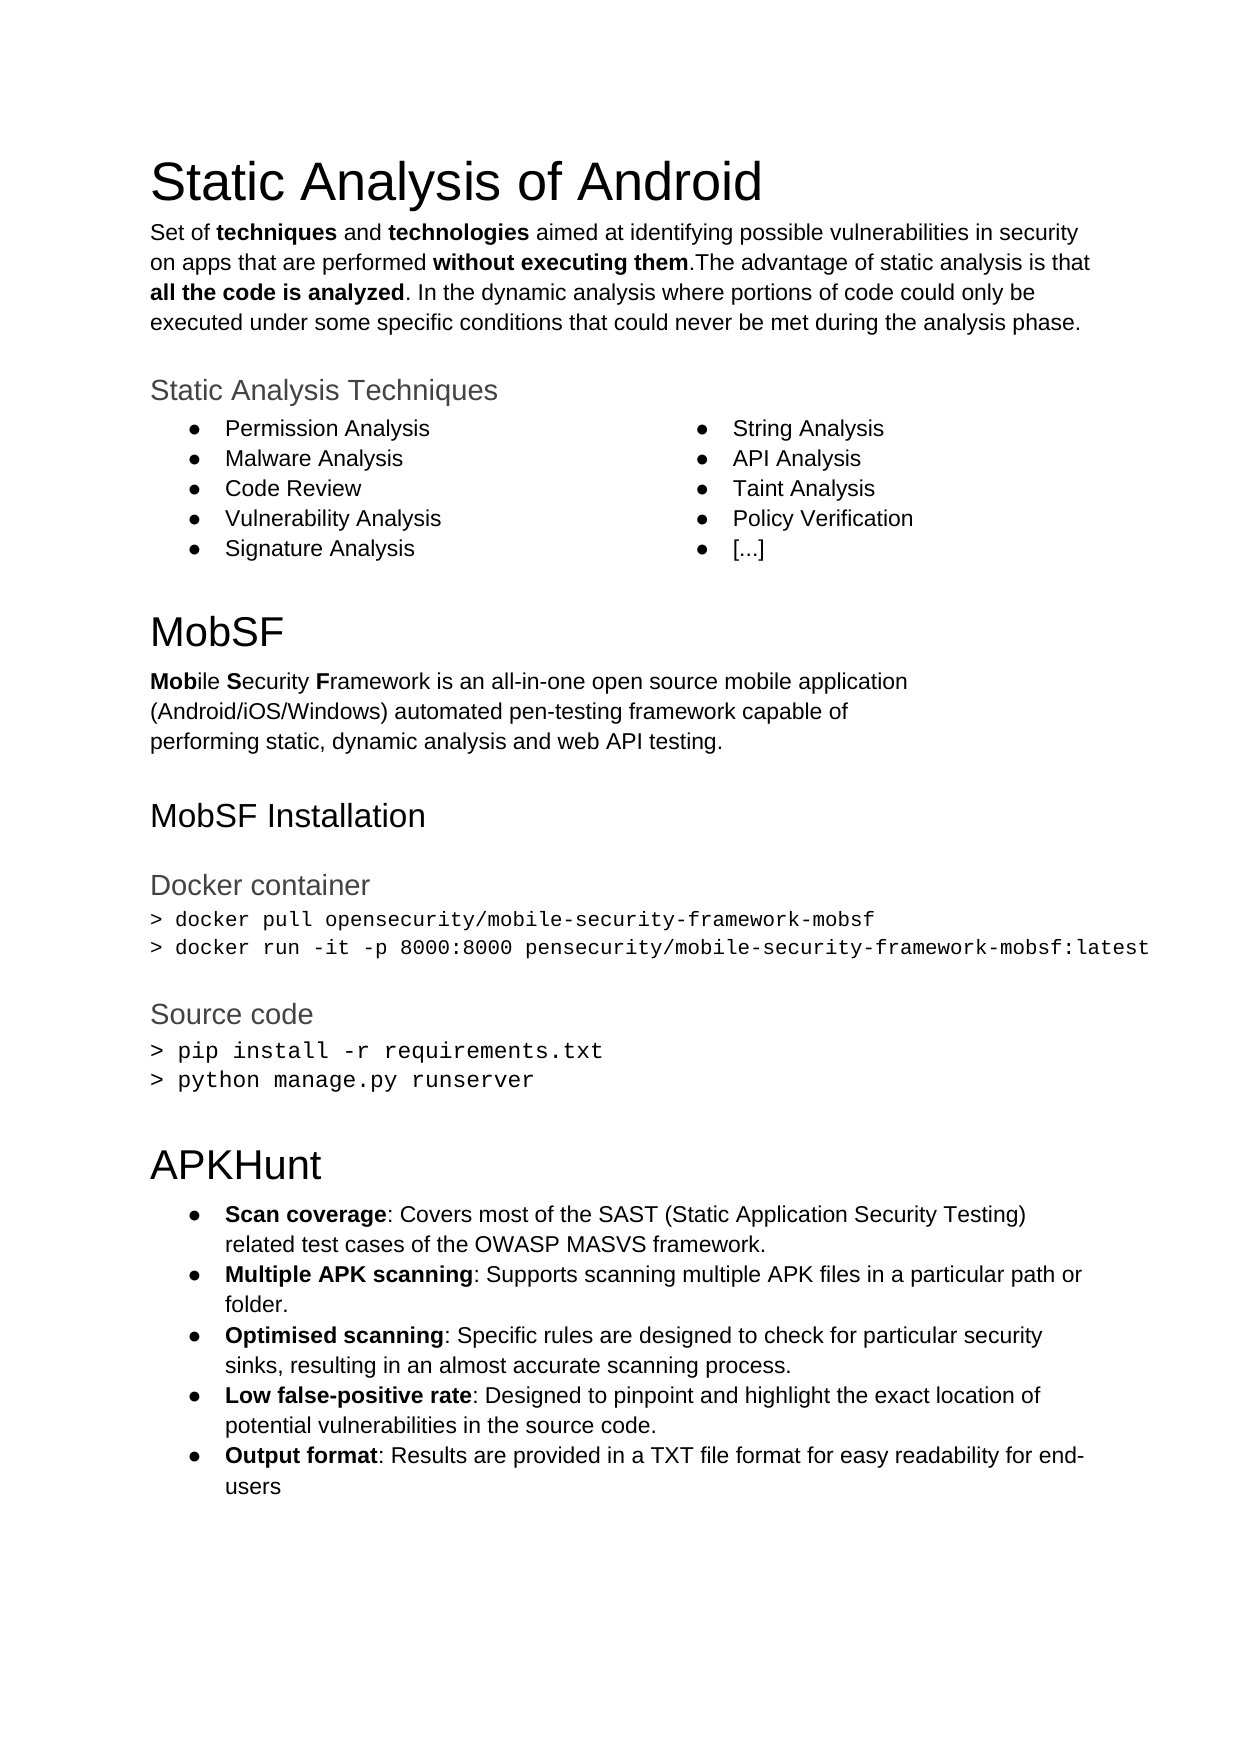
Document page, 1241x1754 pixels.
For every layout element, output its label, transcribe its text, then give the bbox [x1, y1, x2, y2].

list Permission Analysis [187, 414, 583, 441]
list Policy Verification [695, 505, 1090, 532]
list Optimised scanning: Specific rules are designed to check for particular security sinks, resulting in an almost accurate scanning process. [187, 1322, 1090, 1378]
list Output format: Results are provided in a TXT file format for easy readability for end-users [187, 1442, 1090, 1499]
subtitle Source code [150, 997, 1153, 1031]
list Taint Analysis [695, 475, 1090, 501]
list [...] [695, 535, 1090, 562]
text performing static, dynamic analysis and web API testing. [150, 728, 1090, 754]
list String Analysis [695, 414, 1090, 441]
subtitle Docker container [150, 868, 1090, 901]
text (Android/iOS/Windows) automated pen-testing framework capable of [150, 698, 1090, 724]
subtitle MobSF Installation [150, 796, 1090, 834]
list Code Review [187, 475, 583, 501]
list Vulnerability Analysis [187, 505, 583, 532]
text > docker pull opensecurity/mobile-security-framework-mobsf [150, 909, 1153, 933]
title Static Analysis of Android [150, 150, 1090, 212]
text Set of techniques and technologies aimed at identifying possible vulnerabilities in security on apps that are performed without executing them.The advantage of static analysis is that all the code is analyzed. In the dynamic analysis where portions of code could only be executed under some specific conditions that could never be met during the analysis phase. [150, 218, 1090, 336]
subtitle MobSF [150, 607, 1090, 655]
list Multiple APK scanning: Supports scanning multiple APK files in a particular path or folder. [187, 1261, 1090, 1318]
list API Analysis [695, 445, 1090, 471]
list Scan coverage: Covers most of the SAST (Static Application Security Testing) related test cases of the OWASP MASVS framework. [187, 1201, 1090, 1257]
list Signature Analysis [187, 535, 583, 562]
subtitle Static Analysis Techniques [150, 373, 1090, 406]
list Malware Analysis [187, 445, 583, 471]
text > pip install -r requirements.txt [150, 1039, 1090, 1065]
text > docker run -it -p 8000:8000 pensecurity/mobile-security-framework-mobsf:latest [150, 937, 1153, 960]
text > python manage.py runserver [150, 1069, 1090, 1095]
text Mobile Security Framework is an all-in-one open source mobile application [150, 668, 1090, 694]
list Low false-positive rate: Designed to pinpoint and highlight the exact location of potential vulnerabilities in the source code. [187, 1382, 1090, 1438]
subtitle APKHunt [150, 1140, 1090, 1188]
